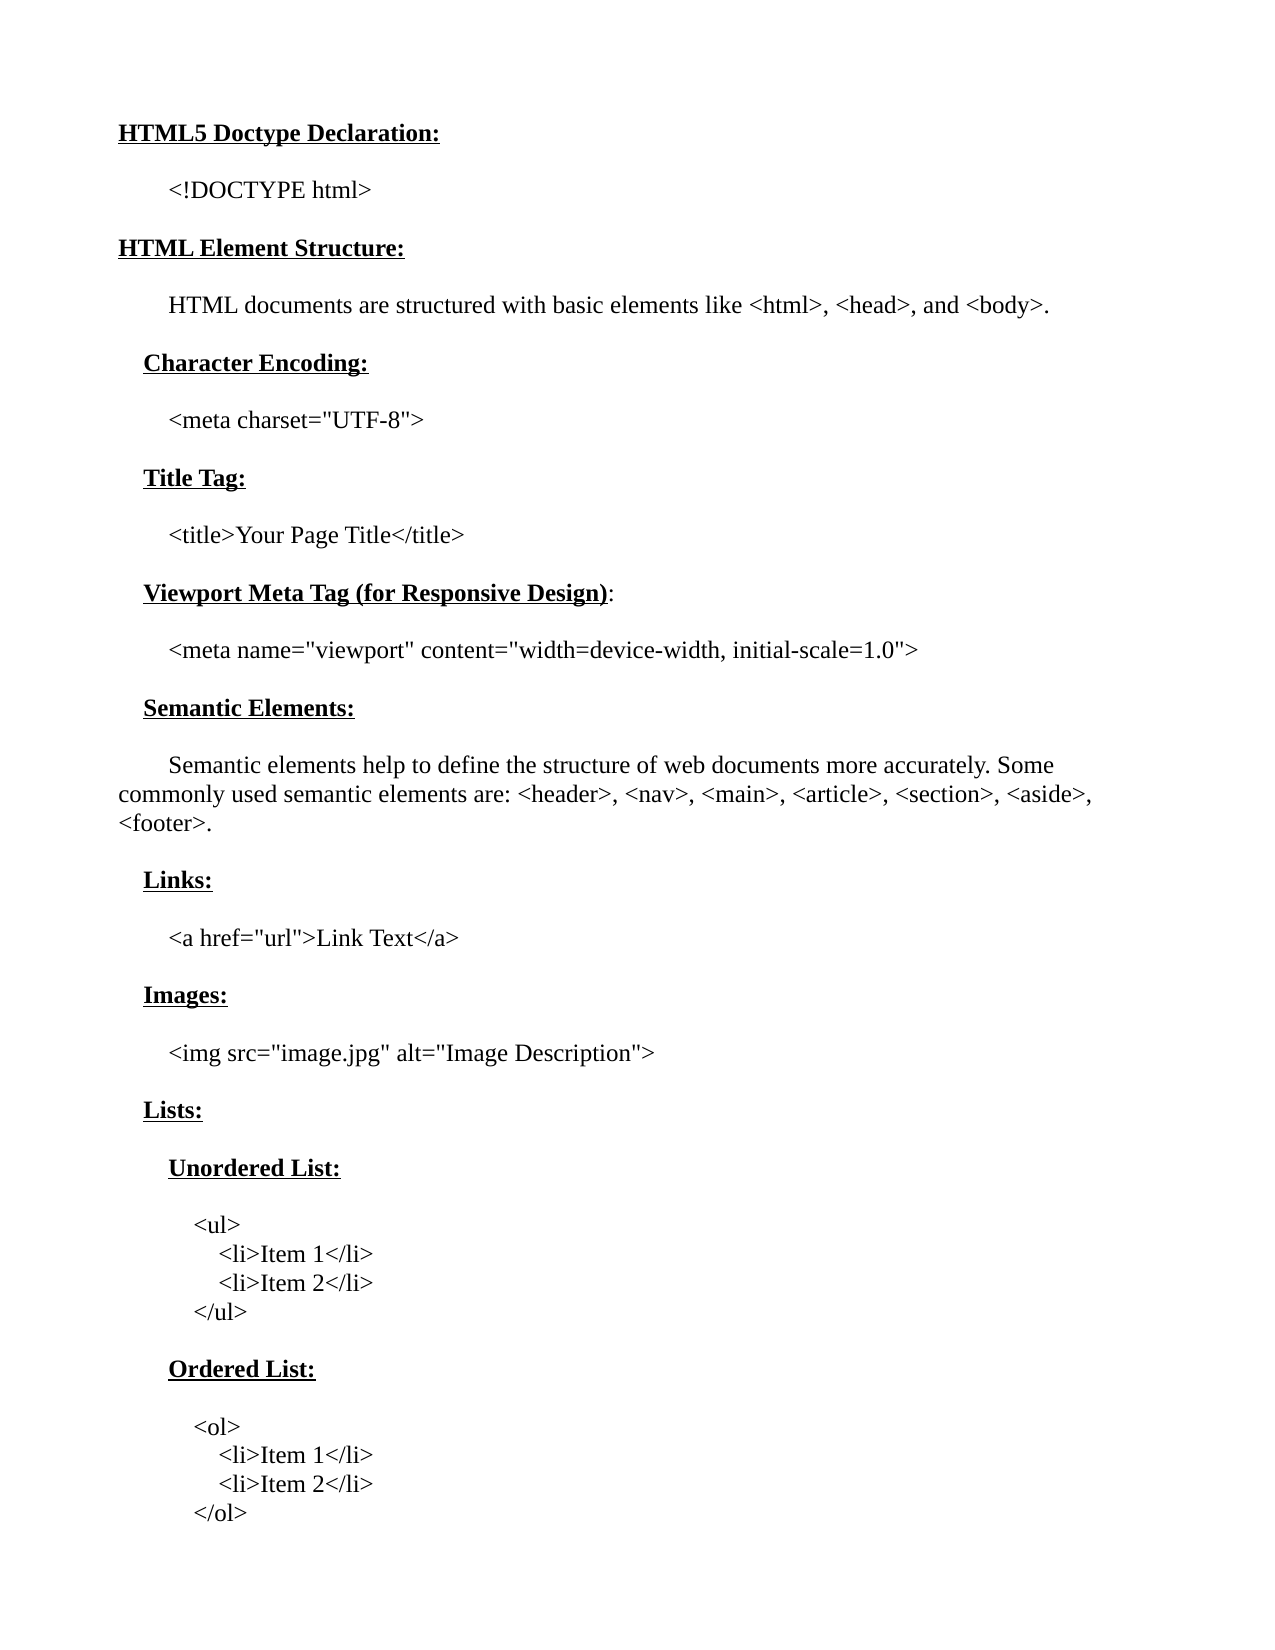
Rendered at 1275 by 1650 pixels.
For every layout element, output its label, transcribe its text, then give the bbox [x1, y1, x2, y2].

text <ol> [118, 1412, 1157, 1441]
text </ol> [118, 1498, 1157, 1527]
text Lists: [118, 1096, 1157, 1124]
text Unordered List: [118, 1153, 1157, 1182]
text <li>Item 1</li> [118, 1239, 1157, 1268]
text Title Tag: [118, 463, 1157, 492]
text <li>Item 2</li> [118, 1268, 1157, 1297]
text </ul> [118, 1297, 1157, 1326]
text <meta name="viewport" content="width=device-width, initial-scale=1.0"> [118, 636, 1157, 664]
text Links: [118, 866, 1157, 894]
text Character Encoding: [118, 348, 1157, 377]
text Semantic Elements: [118, 693, 1157, 722]
text Viewport Meta Tag (for Responsive Design): [118, 578, 1157, 607]
text <li>Item 1</li> [118, 1441, 1157, 1469]
text <a href="url">Link Text</a> [118, 923, 1157, 952]
text HTML5 Doctype Declaration: [118, 118, 1157, 147]
text Ordered List: [118, 1354, 1157, 1383]
text Images: [118, 981, 1157, 1009]
text <ul> [118, 1211, 1157, 1239]
text <meta charset="UTF-8"> [118, 406, 1157, 434]
text <title>Your Page Title</title> [118, 521, 1157, 549]
text HTML documents are structured with basic elements like <html>, <head>, and <body>. [118, 291, 1157, 319]
text Semantic elements help to define the structure of web documents more accurately. Some commonly used semantic elements are: <header>, <nav>, <main>, <article>, <section>, <aside>, <footer>. [118, 751, 1157, 837]
text <img src="image.jpg" alt="Image Description"> [118, 1038, 1157, 1067]
text HTML Element Structure: [118, 233, 1157, 262]
text <!DOCTYPE html> [118, 176, 1157, 204]
text <li>Item 2</li> [118, 1469, 1157, 1498]
